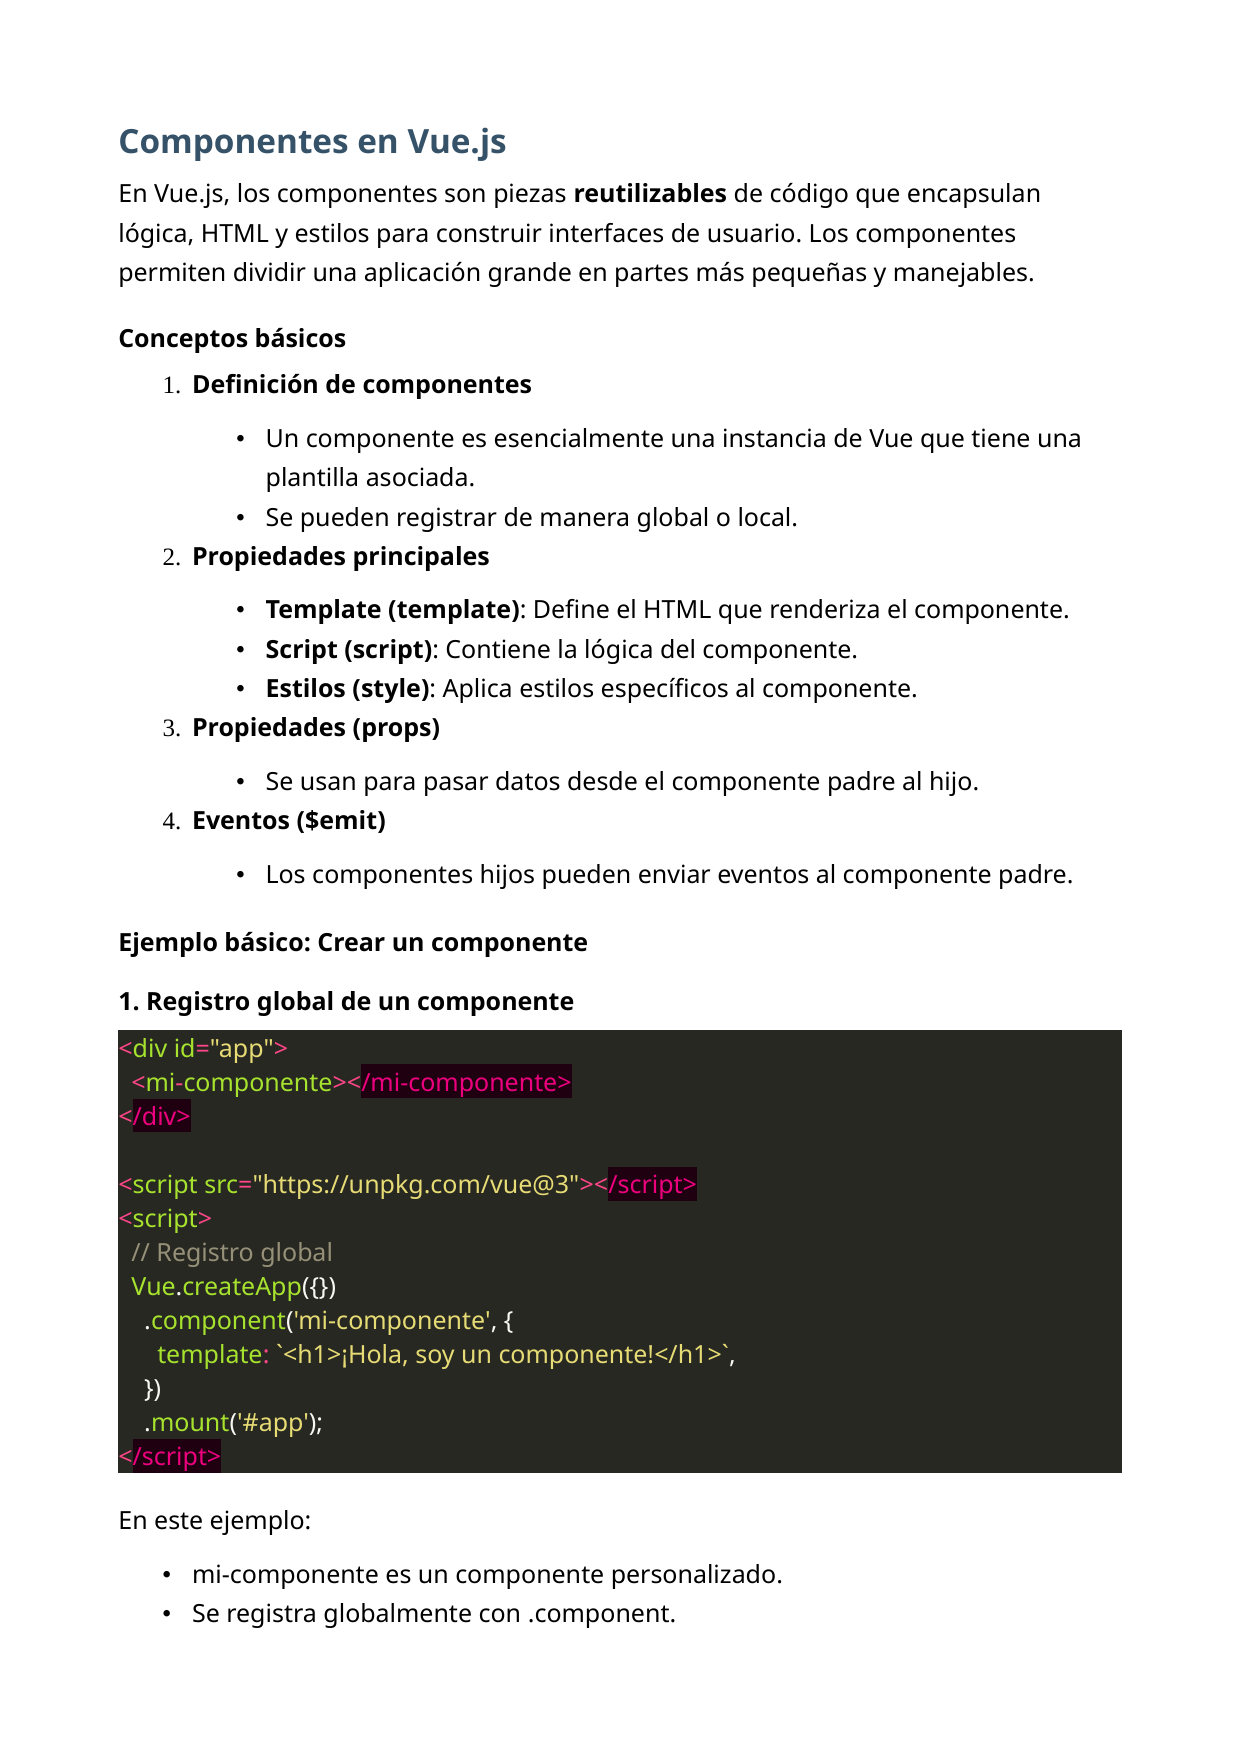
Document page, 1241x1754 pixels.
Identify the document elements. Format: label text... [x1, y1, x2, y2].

text </script> [118, 1439, 1122, 1473]
list Se usan para pasar datos desde el componente padre al hijo. [236, 763, 1122, 797]
list Propiedades principales [162, 538, 1122, 572]
list Los componentes hijos pueden enviar eventos al componente padre. [236, 856, 1122, 890]
text En este ejemplo: [118, 1503, 1122, 1537]
text template: `<h1>¡Hola, soy un componente!</h1>`, [118, 1337, 1122, 1371]
text .component('mi-componente', { [118, 1303, 1122, 1337]
text }) [118, 1371, 1122, 1405]
subtitle Ejemplo básico: Crear un componente [118, 925, 1122, 959]
subtitle Conceptos básicos [118, 321, 1122, 355]
list Un componente es esencialmente una instancia de Vue que tiene una plantilla asociada. [236, 421, 1122, 494]
list Se registra globalmente con .component. [162, 1596, 1122, 1629]
text .mount('#app'); [118, 1405, 1122, 1439]
list Eventos ($emit) [162, 803, 1122, 837]
text Vue.createApp({}) [118, 1269, 1122, 1303]
text </div> [118, 1098, 1122, 1132]
list Se pueden registrar de manera global o local. [236, 499, 1122, 533]
text <div id="app"> [118, 1030, 1122, 1064]
subtitle 1. Registro global de un componente [118, 984, 1122, 1018]
list mi-componente es un componente personalizado. [162, 1556, 1122, 1590]
text <mi-componente></mi-componente> [118, 1064, 1122, 1098]
list Template (template): Define el HTML que renderiza el componente. [236, 592, 1122, 626]
subtitle Componentes en Vue.js [118, 118, 1122, 163]
text <script src="https://unpkg.com/vue@3"></script> [118, 1167, 1122, 1201]
text // Registro global [118, 1235, 1122, 1269]
list Propiedades (props) [162, 710, 1122, 744]
text <script> [118, 1201, 1122, 1235]
text En Vue.js, los componentes son piezas reutilizables de código que encapsulan lógica, HTML y estilos para construir interfaces de usuario. Los componentes permiten dividir una aplicación grande en partes más pequeñas y manejables. [118, 176, 1122, 288]
list Definición de componentes [162, 367, 1122, 401]
list Estilos (style): Aplica estilos específicos al componente. [236, 671, 1122, 704]
list Script (script): Contiene la lógica del componente. [236, 631, 1122, 665]
